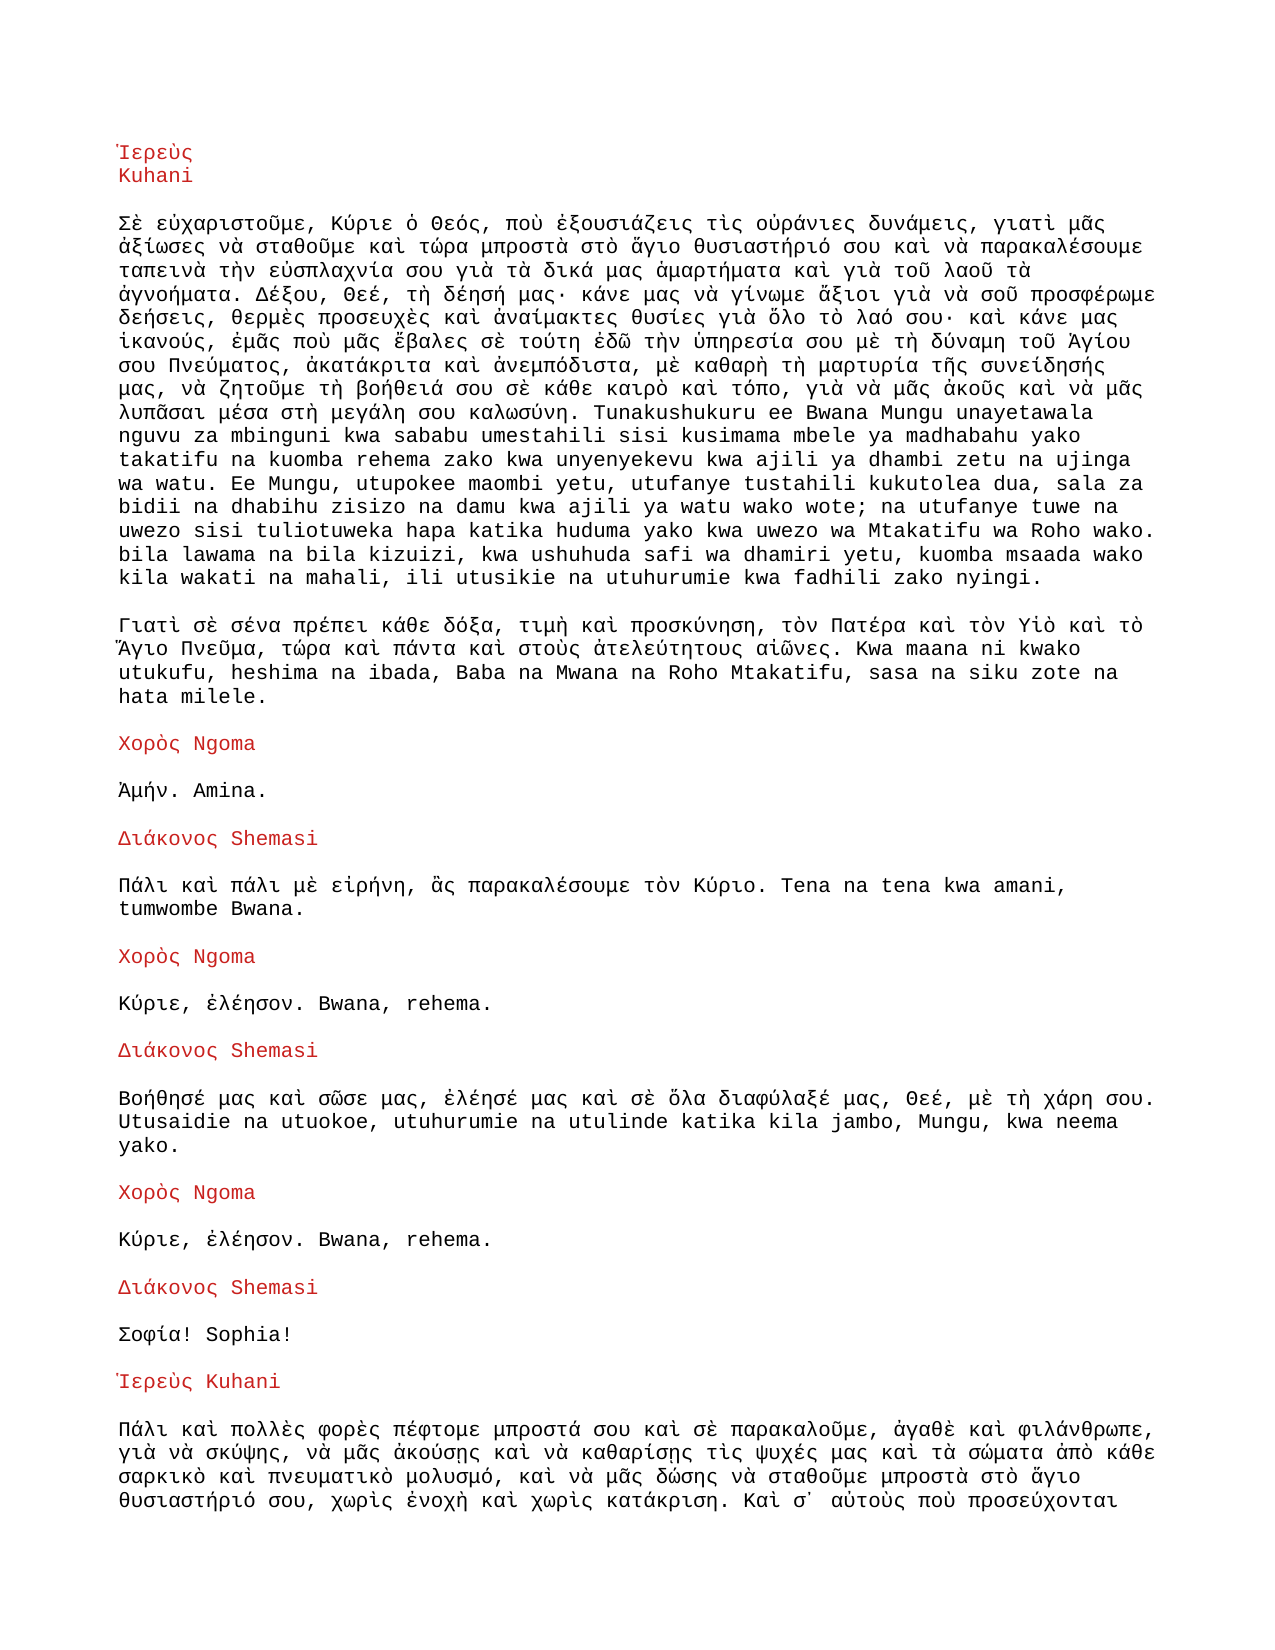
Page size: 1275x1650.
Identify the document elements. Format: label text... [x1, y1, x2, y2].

text Σοφία! Sophia! [118, 1324, 1157, 1348]
text Ἱερεὺς Kuhani [118, 1371, 1157, 1395]
text Κύριε, ἐλέησον. Bwana, rehema. [118, 993, 1157, 1017]
text Διάκονος Shemasi [118, 1040, 1157, 1064]
text Διάκονος Shemasi [118, 1277, 1157, 1300]
text Χορὸς Ngoma [118, 733, 1157, 757]
text Ἱερεὺς Kuhani [118, 142, 1157, 189]
text Ἀμήν. Amina. [118, 780, 1157, 804]
text Κύριε, ἐλέησον. Bwana, rehema. [118, 1229, 1157, 1253]
text Γιατὶ σὲ σένα πρέπει κάθε δόξα, τιμὴ καὶ προσκύνηση, τὸν Πατέρα καὶ τὸν Υἱὸ καὶ τὸ Ἅγιο Πνεῦμα, τώρα καὶ πάντα καὶ στοὺς ἀτελεύτητους αἰῶνες. Kwa maana ni kwako utukufu, heshima na ibada, Baba na Mwana na Roho Mtakatifu, sasa na siku zote na hata milele. [118, 615, 1157, 709]
text Διάκονος Shemasi [118, 827, 1157, 851]
text Σὲ εὐχαριστοῦμε, Κύριε ὁ Θεός, ποὺ ἐξουσιάζεις τὶς οὐράνιες δυνάμεις, γιατὶ μᾶς ἀξίωσες νὰ σταθοῦμε καὶ τώρα μπροστὰ στὸ ἅγιο θυσιαστήριό σου καὶ νὰ παρακαλέσουμε ταπεινὰ τὴν εὐσπλαχνία σου γιὰ τὰ δικά μας ἁμαρτήματα καὶ γιὰ τοῦ λαοῦ τὰ ἀγνοήματα. Δέξου, Θεέ, τὴ δέησή μας· κάνε μας νὰ γίνωμε ἄξιοι γιὰ νὰ σοῦ προσφέρωμε δεήσεις, θερμὲς προσευχὲς καὶ ἀναίμακτες θυσίες γιὰ ὅλο τὸ λαό σου· καὶ κάνε μας ἱκανούς, ἐμᾶς ποὺ μᾶς ἔβαλες σὲ τούτη ἐδῶ τὴν ὑπηρεσία σου μὲ τὴ δύναμη τοῦ Ἁγίου σου Πνεύματος, ἀκατάκριτα καὶ ἀνεμπόδιστα, μὲ καθαρὴ τὴ μαρτυρία τῆς συνείδησής μας, νὰ ζητοῦμε τὴ βοήθειά σου σὲ κάθε καιρὸ καὶ τόπο, γιὰ νὰ μᾶς ἀκοῦς καὶ νὰ μᾶς λυπᾶσαι μέσα στὴ μεγάλη σου καλωσύνη. Tunakushukuru ee Bwana Mungu unayetawala nguvu za mbinguni kwa sababu umestahili sisi kusimama mbele ya madhabahu yako takatifu na kuomba rehema zako kwa unyenyekevu kwa ajili ya dhambi zetu na ujinga wa watu. Ee Mungu, utupokee maombi yetu, utufanye tustahili kukutolea dua, sala za bidii na dhabihu zisizo na damu kwa ajili ya watu wako wote; na utufanye tuwe na uwezo sisi tuliotuweka hapa katika huduma yako kwa uwezo wa Mtakatifu wa Roho wako. bila lawama na bila kizuizi, kwa ushuhuda safi wa dhamiri yetu, kuomba msaada wako kila wakati na mahali, ili utusikie na utuhurumie kwa fadhili zako nyingi. [118, 213, 1157, 591]
text Πάλι καὶ πάλι μὲ εἰρήνη, ἂς παρακαλέσουμε τὸν Κύριο. Tena na tena kwa amani, tumwombe Bwana. [118, 875, 1157, 922]
text Χορὸς Ngoma [118, 946, 1157, 969]
text Βοήθησέ μας καὶ σῶσε μας, ἐλέησέ μας καὶ σὲ ὅλα διαφύλαξέ μας, Θεέ, μὲ τὴ χάρη σου. Utusaidie na utuokoe, utuhurumie na utulinde katika kila jambo, Mungu, kwa neema yako. [118, 1088, 1157, 1158]
text Χορὸς Ngoma [118, 1182, 1157, 1206]
text Πάλι καὶ πολλὲς φορὲς πέφτομε μπροστά σου καὶ σὲ παρακαλοῦμε, ἀγαθὲ καὶ φιλάνθρωπε, γιὰ νὰ σκύψης, νὰ μᾶς ἀκούσῃς καὶ νὰ καθαρίσῃς τὶς ψυχές μας καὶ τὰ σώματα ἀπὸ κάθε σαρκικὸ καὶ πνευματικὸ μολυσμό, καὶ νὰ μᾶς δώσης νὰ σταθοῦμε μπροστὰ στὸ ἅγιο θυσιαστήριό σου, χωρὶς ἐνοχὴ καὶ χωρὶς κατάκριση. Καὶ σ᾿ αὐτοὺς ποὺ προσεύχονται [118, 1419, 1157, 1513]
